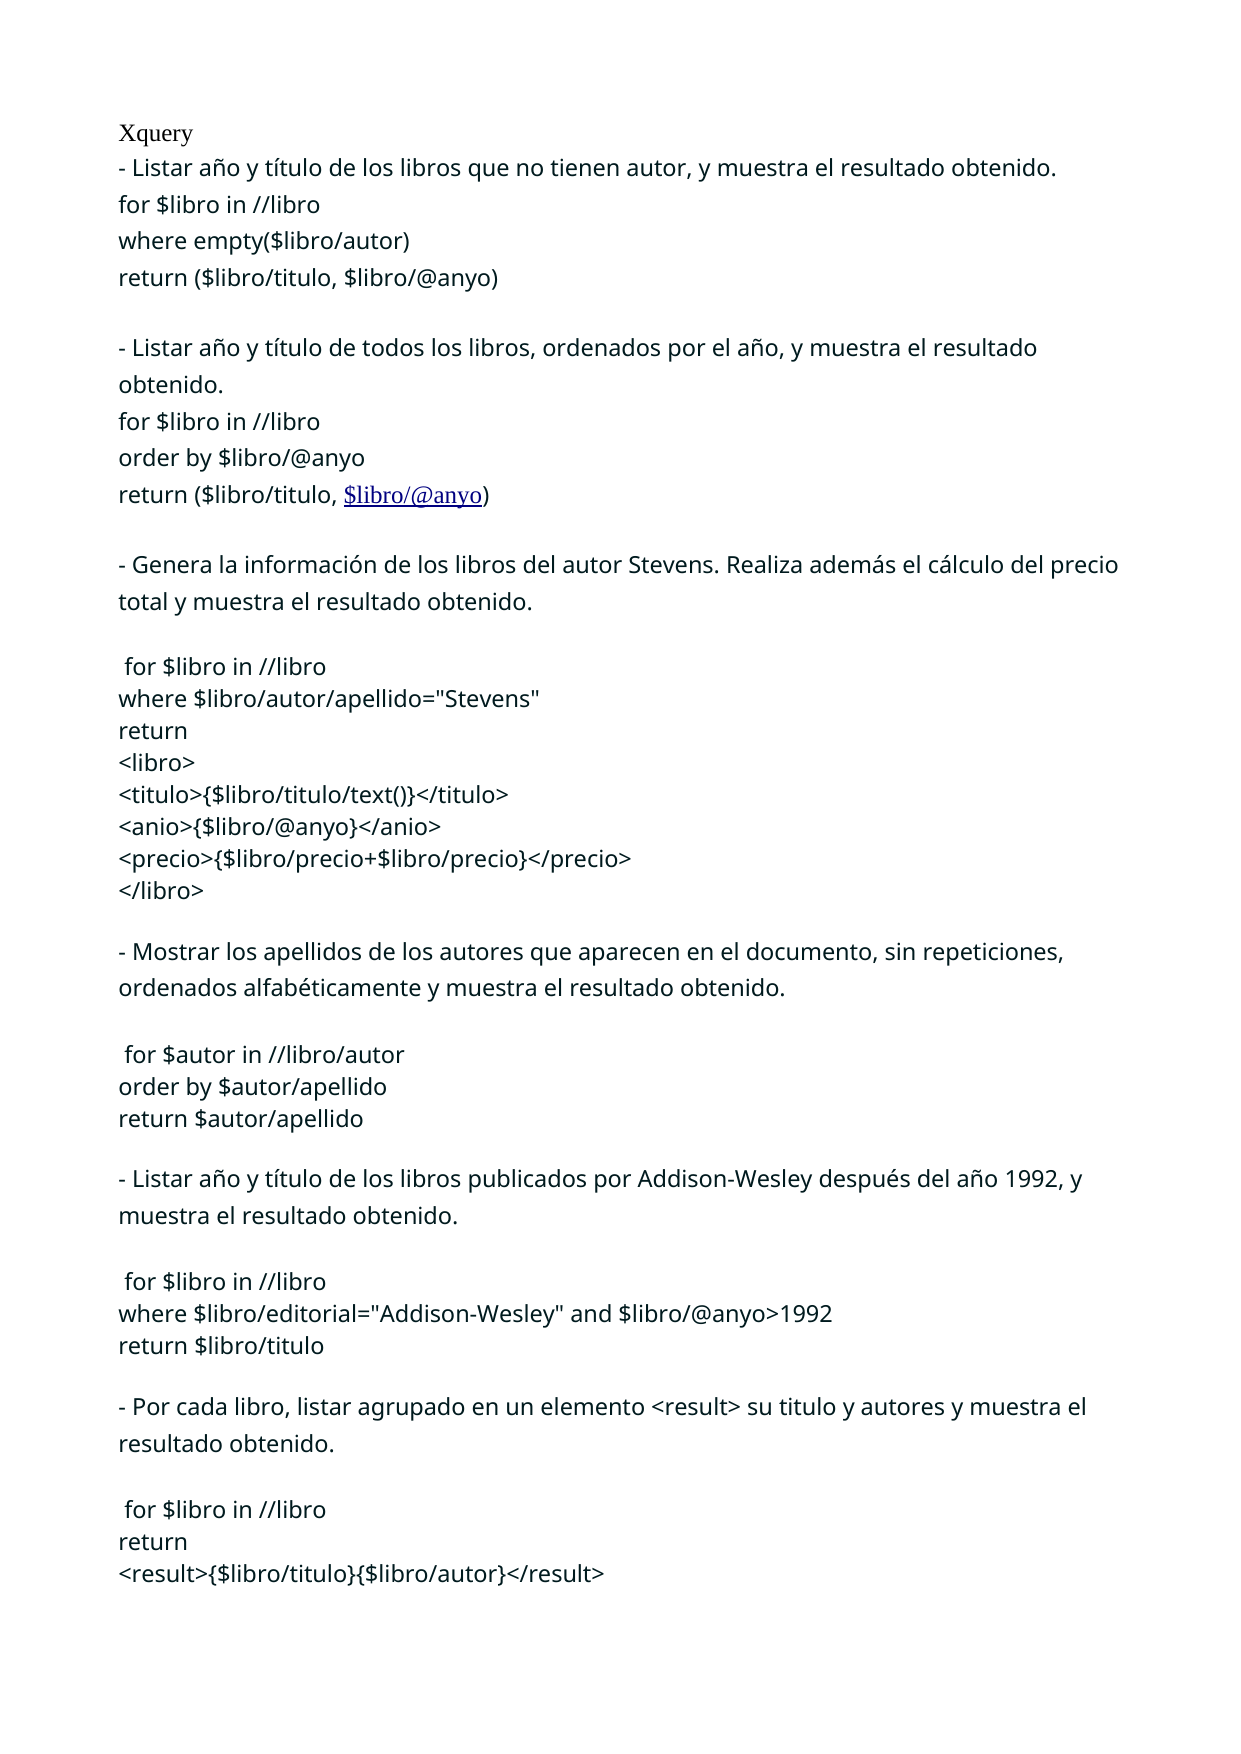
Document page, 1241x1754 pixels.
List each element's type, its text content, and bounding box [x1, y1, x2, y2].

text return [118, 714, 1122, 746]
text return $autor/apellido [118, 1102, 1122, 1134]
text return $libro/titulo [118, 1330, 1122, 1362]
text return [118, 1525, 1122, 1557]
text - Listar año y título de los libros publicados por Addison-Wesley después del año 1992, y muestra el resultado obtenido. [118, 1163, 1122, 1231]
text <result>{$libro/titulo}{$libro/autor}</result> [118, 1557, 1122, 1589]
text return ($libro/titulo, $libro/@anyo) [118, 261, 1122, 293]
text where empty($libro/autor) [118, 225, 1122, 257]
text for $libro in //libro [118, 1266, 1122, 1298]
text order by $autor/apellido [118, 1070, 1122, 1102]
text return ($libro/titulo, $libro/@anyo) [118, 478, 1122, 510]
text - Mostrar los apellidos de los autores que aparecen en el documento, sin repeticiones, ordenados alfabéticamente y muestra el resultado obtenido. [118, 935, 1122, 1004]
text <anio>{$libro/@anyo}</anio> [118, 810, 1122, 842]
text for $libro in //libro [118, 405, 1122, 437]
text for $autor in //libro/autor [118, 1038, 1122, 1070]
text Xquery [118, 118, 1122, 147]
text <precio>{$libro/precio+$libro/precio}</precio> [118, 842, 1122, 874]
text where $libro/autor/apellido="Stevens" [118, 682, 1122, 714]
text - Listar año y título de los libros que no tienen autor, y muestra el resultado obtenido. [118, 151, 1122, 183]
text </libro> [118, 874, 1122, 906]
text for $libro in //libro [118, 650, 1122, 682]
text - Listar año y título de todos los libros, ordenados por el año, y muestra el resultado obtenido. [118, 331, 1122, 400]
text <libro> [118, 746, 1122, 778]
text order by $libro/@anyo [118, 442, 1122, 473]
text - Genera la información de los libros del autor Stevens. Realiza además el cálculo del precio total y muestra el resultado obtenido. [118, 548, 1122, 617]
text for $libro in //libro [118, 1493, 1122, 1525]
text - Por cada libro, listar agrupado en un elemento <result> su titulo y autores y muestra el resultado obtenido. [118, 1390, 1122, 1459]
text where $libro/editorial="Addison-Wesley" and $libro/@anyo>1992 [118, 1298, 1122, 1330]
text <titulo>{$libro/titulo/text()}</titulo> [118, 778, 1122, 810]
text for $libro in //libro [118, 188, 1122, 220]
